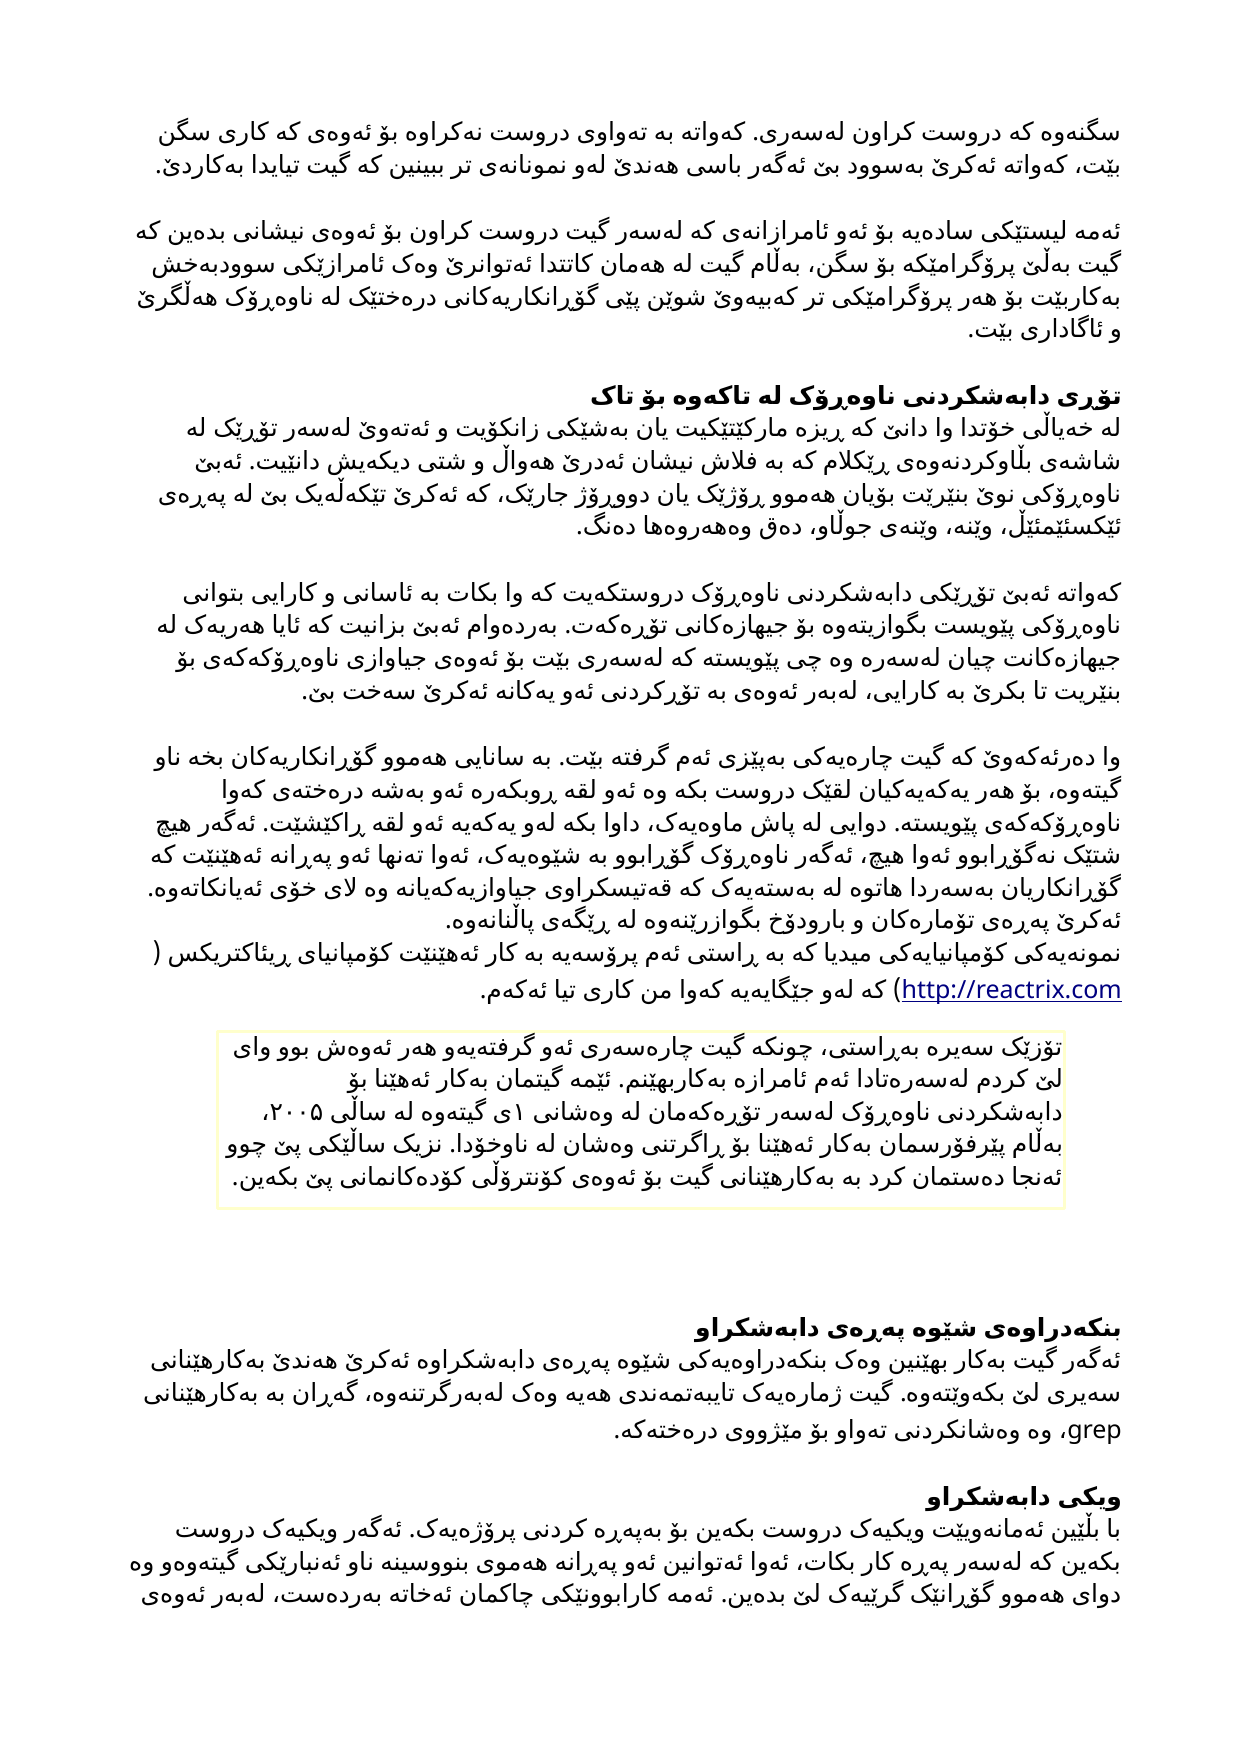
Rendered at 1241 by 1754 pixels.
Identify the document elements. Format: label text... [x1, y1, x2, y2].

text سگنەوە کە دروست کراون لەسەری. کەواتە بە تەواوی دروست نەکراوە بۆ ئەوەی کە کاری سگن بێت، کەواتە ئەکرێ بەسوود بێ ئەگەر باسی هەندێ لەو نمونانەی تر ببینین کە گیت تیایدا بەکاردێ. [118, 118, 1122, 183]
text تۆڕی دابەشکردنی ناوەڕۆک لە تاکەوە بۆ تاک [118, 382, 1122, 414]
text لە خەیاڵی خۆتدا وا دانێ کە ڕیزە مارکێتێکیت یان بەشێکی زانکۆیت و ئەتەوێ لەسەر تۆڕێک لە شاشەی بڵاوکردنەوەی ڕێکلام کە بە فلاش نیشان ئەدرێ هەواڵ و شتی دیکەیش دانێیت. ئەبێ ناوەڕۆکی نوێ بنێرێت بۆیان هەموو ڕۆژێک یان دووڕۆژ جارێک، کە ئەکرێ تێکەڵەیک بێ لە پەڕەی ئێکسئێمئێڵ، وێنە، وێنەی جوڵاو، دەق وەهەروەها دەنگ. [118, 414, 1122, 545]
text ئەمە لیستێکی سادەیە بۆ ئەو ئامرازانەی کە لەسەر گیت دروست کراون بۆ ئەوەی نیشانی بدەین کە گیت بەڵێ پرۆگرامێکە بۆ سگن، بەڵام گیت لە هەمان کاتتدا ئەتوانرێ وەک ئامرازێکی سوودبەخش بەکاربێت بۆ هەر پرۆگرامێکی تر کەبیەوێ شوێن پێی گۆڕانکاریەکانی درەختێک لە ناوەڕۆک هەڵگرێ و ئاگاداری بێت. [118, 217, 1122, 348]
text کەواتە ئەبێ تۆڕێکی دابەشکردنی ناوەڕۆک دروستکەیت کە وا بکات بە ئاسانی و کارایی بتوانی ناوەڕۆکی پێویست بگوازیتەوە بۆ جیهازەکانی تۆڕەکەت. بەردەوام ئەبێ بزانیت کە ئایا هەریەک لە جیهازەکانت چیان لەسەرە وە چی پێویستە کە لەسەری بێت بۆ ئەوەی جیاوازی ناوەڕۆکەکەی بۆ بنێریت تا بکرێ بە کارایی، لەبەر ئەوەی بە تۆڕکردنی ئەو یەکانە ئەکرێ سەخت بێ. [118, 579, 1122, 709]
text نمونەیەکی کۆمپانیایەکی میدیا کە بە ڕاستی ئەم پرۆسەیە بە کار ئەهێنێت کۆمپانیای ڕیئاکتریکس (http://reactrix.com) کە لەو جێگایەیە کەوا من کاری تیا ئەکەم. [118, 939, 1122, 1009]
text ئەگەر گیت بەکار بهێنین وەک بنکەدراوەیەکی شێوە پەڕەی دابەشکراوە ئەکرێ هەندێ بەکارهێنانی سەیری لێ بکەوێتەوە. گیت ژمارەیەک تایبەتمەندی هەیە وەک لەبەرگرتنەوە، گەڕان بە بەکارهێنانی grep، وە وەشانکردنی تەواو بۆ مێژووی درەختەکە. [118, 1346, 1122, 1448]
text وا دەرئەکەوێ کە گیت چارەیەکی بەپێزی ئەم گرفتە بێت. بە سانایی هەموو گۆڕانکاریەکان بخە ناو گیتەوە، بۆ هەر یەکەیەکیان لقێک دروست بکە وە ئەو لقە ڕوبکەرە ئەو بەشە درەختەی کەوا ناوەڕۆکەکەی پێویستە. دوایی لە پاش ماوەیەک، داوا بکە لەو یەکەیە ئەو لقە ڕاکێشێت. ئەگەر هیچ شتێک نەگۆڕابوو ئەوا هیچ، ئەگەر ناوەڕۆک گۆڕابوو بە شێوەیەک، ئەوا تەنها ئەو پەڕانە ئەهێنێت کە گۆڕانکاریان بەسەردا هاتوە لە بەستەیەک کە قەتیسکراوی جیاوازیەکەیانە وە لای خۆی ئەیانکاتەوە. ئەکرێ پەڕەی تۆمارەکان و بارودۆخ بگوازرێنەوە لە ڕێگەی پاڵنانەوە. [118, 743, 1122, 939]
text با بڵێین ئەمانەویێت ویکیەک دروست بکەین بۆ بەپەڕە کردنی پرۆژەیەک. ئەگەر ویکیەک دروست بکەین کە لەسەر پەڕە کار بکات، ئەوا ئەتوانین ئەو پەڕانە هەموی بنووسینە ناو ئەنبارێکی گیتەوەو وە دوای هەموو گۆڕانێک گرێیەک لێ بدەین. ئەمە کارابوونێکی چاکمان ئەخاتە بەردەست، لەبەر ئەوەی [118, 1515, 1122, 1613]
text ویکی دابەشکراو [118, 1483, 1122, 1515]
text بنکەدراوەی شێوە پەڕەی دابەشکراو [118, 1314, 1122, 1346]
